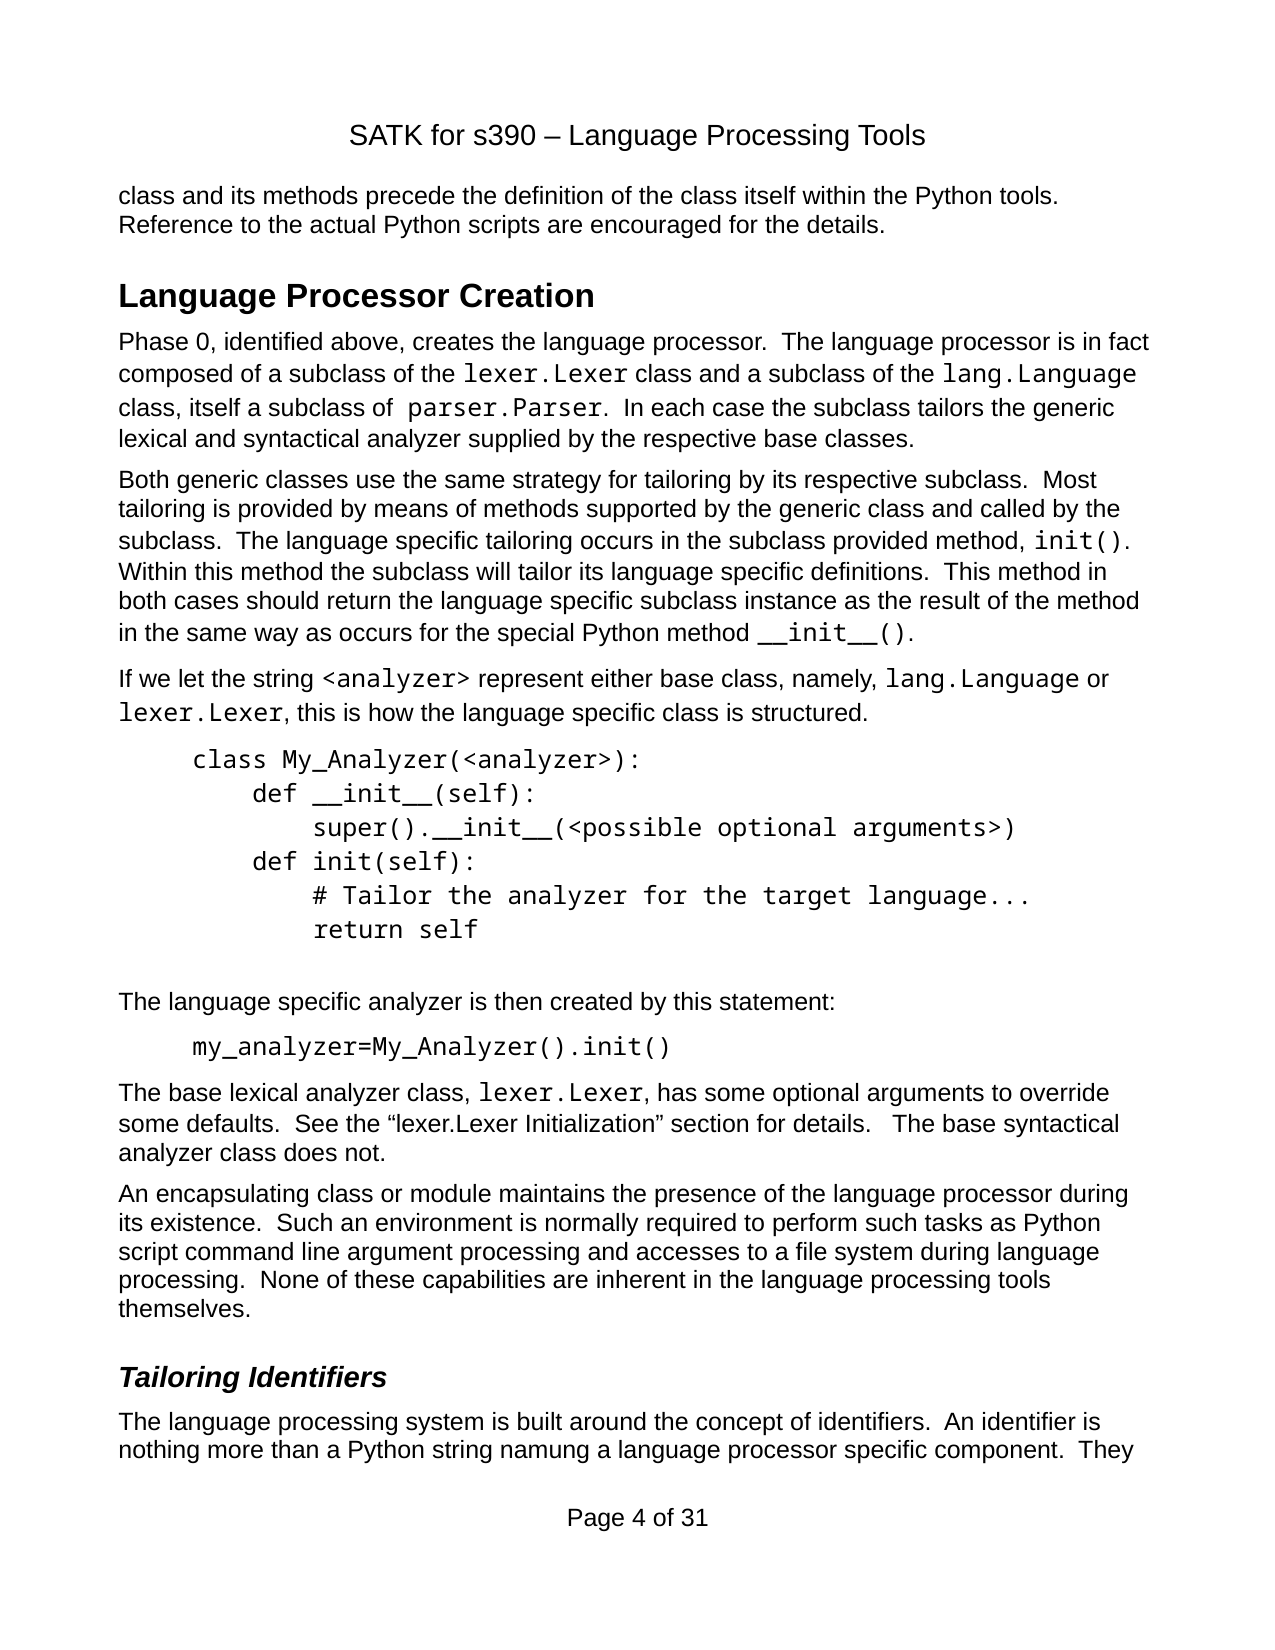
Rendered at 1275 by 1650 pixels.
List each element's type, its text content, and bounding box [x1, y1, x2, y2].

text my_analyzer=My_Analyzer().init() [192, 1028, 1157, 1063]
text If we let the string <analyzer> represent either base class, namely, lang.Language or lexer.Lexer, this is how the language specific class is structured. [118, 661, 1157, 729]
text class My_Analyzer(<analyzer>): [192, 742, 1157, 776]
text # Tailor the analyzer for the target language... [192, 878, 1157, 912]
text super().__init__(<possible optional arguments>) [192, 810, 1157, 844]
text class and its methods precede the definition of the class itself within the Python tools. Reference to the actual Python scripts are encouraged for the details. [118, 181, 1157, 239]
text The language processing system is built around the concept of identifiers. An identifier is nothing more than a Python string namung a language processor specific component. They [118, 1406, 1157, 1464]
text The language specific analyzer is then created by this statement: [118, 987, 1157, 1016]
text Both generic classes use the same strategy for tailoring by its respective subclass. Most tailoring is provided by means of methods supported by the generic class and called by the subclass. The language specific tailoring occurs in the subclass provided method, init(). Within this method the subclass will tailor its language specific definitions. This method in both cases should return the language specific subclass instance as the result of the method in the same way as occurs for the special Python method __init__(). [118, 465, 1157, 648]
text An encapsulating class or module maintains the presence of the language processor during its existence. Such an environment is normally required to perform such tasks as Python script command line argument processing and accesses to a file system during language processing. None of these capabilities are inherent in the language processing tools themselves. [118, 1179, 1157, 1323]
subtitle Language Processor Creation [118, 276, 1157, 315]
text The base lexical analyzer class, lexer.Lexer, has some optional arguments to override some defaults. See the “lexer.Lexer Initialization” section for details. The base syntactical analyzer class does not. [118, 1075, 1157, 1167]
text def __init__(self): [192, 776, 1157, 810]
text Phase 0, identified above, creates the language processor. The language processor is in fact composed of a subclass of the lexer.Lexer class and a subclass of the lang.Language class, itself a subclass of parser.Parser. In each case the subclass tailors the generic lexical and syntactical analyzer supplied by the respective base classes. [118, 327, 1157, 453]
text def init(self): [192, 844, 1157, 878]
subtitle Tailoring Identifiers [118, 1360, 1157, 1394]
text return self [118, 912, 1157, 946]
